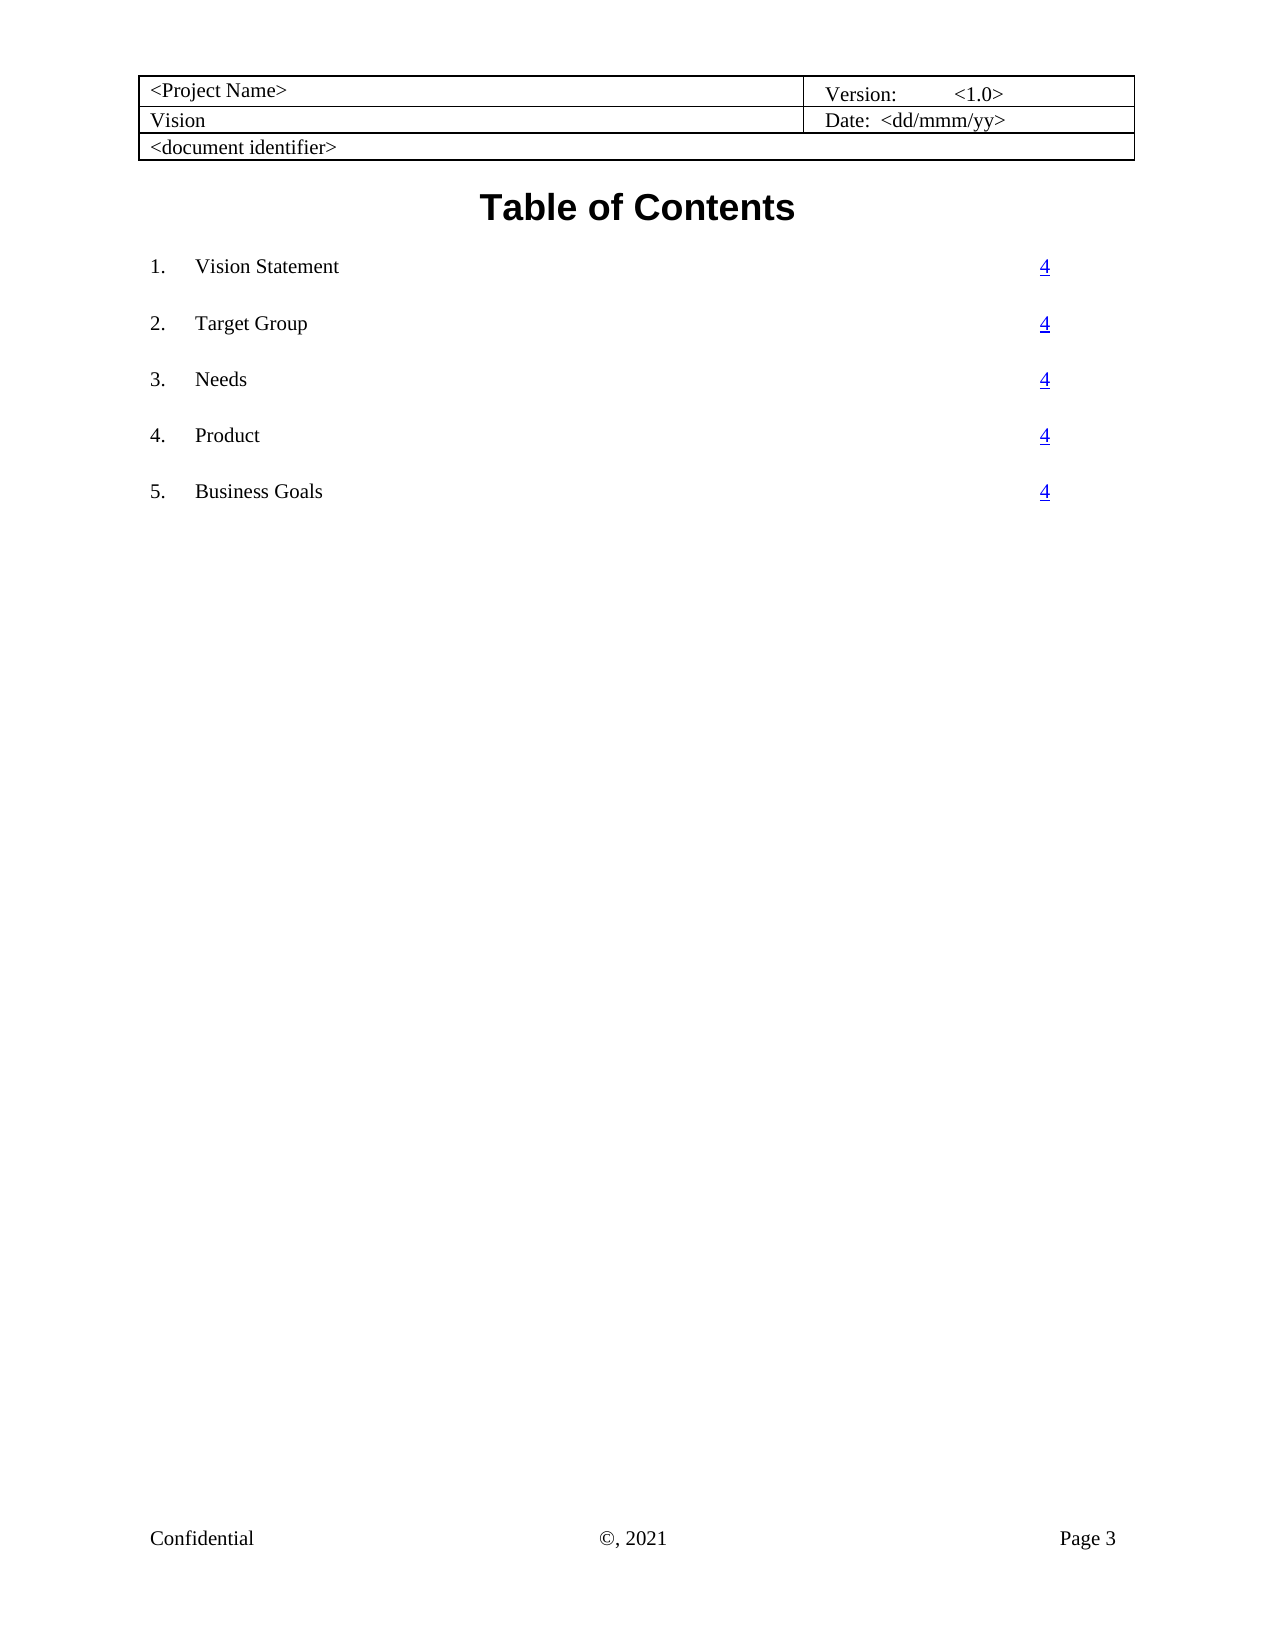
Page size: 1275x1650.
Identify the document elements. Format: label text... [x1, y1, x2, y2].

subtitle Table of Contents [150, 185, 1125, 228]
text 4. Product 4 [150, 422, 1050, 447]
text 3. Needs 4 [150, 366, 1050, 391]
text 5. Business Goals 4 [150, 478, 1050, 503]
text 1. Vision Statement 4 [150, 253, 1050, 278]
text 2. Target Group 4 [150, 310, 1050, 335]
